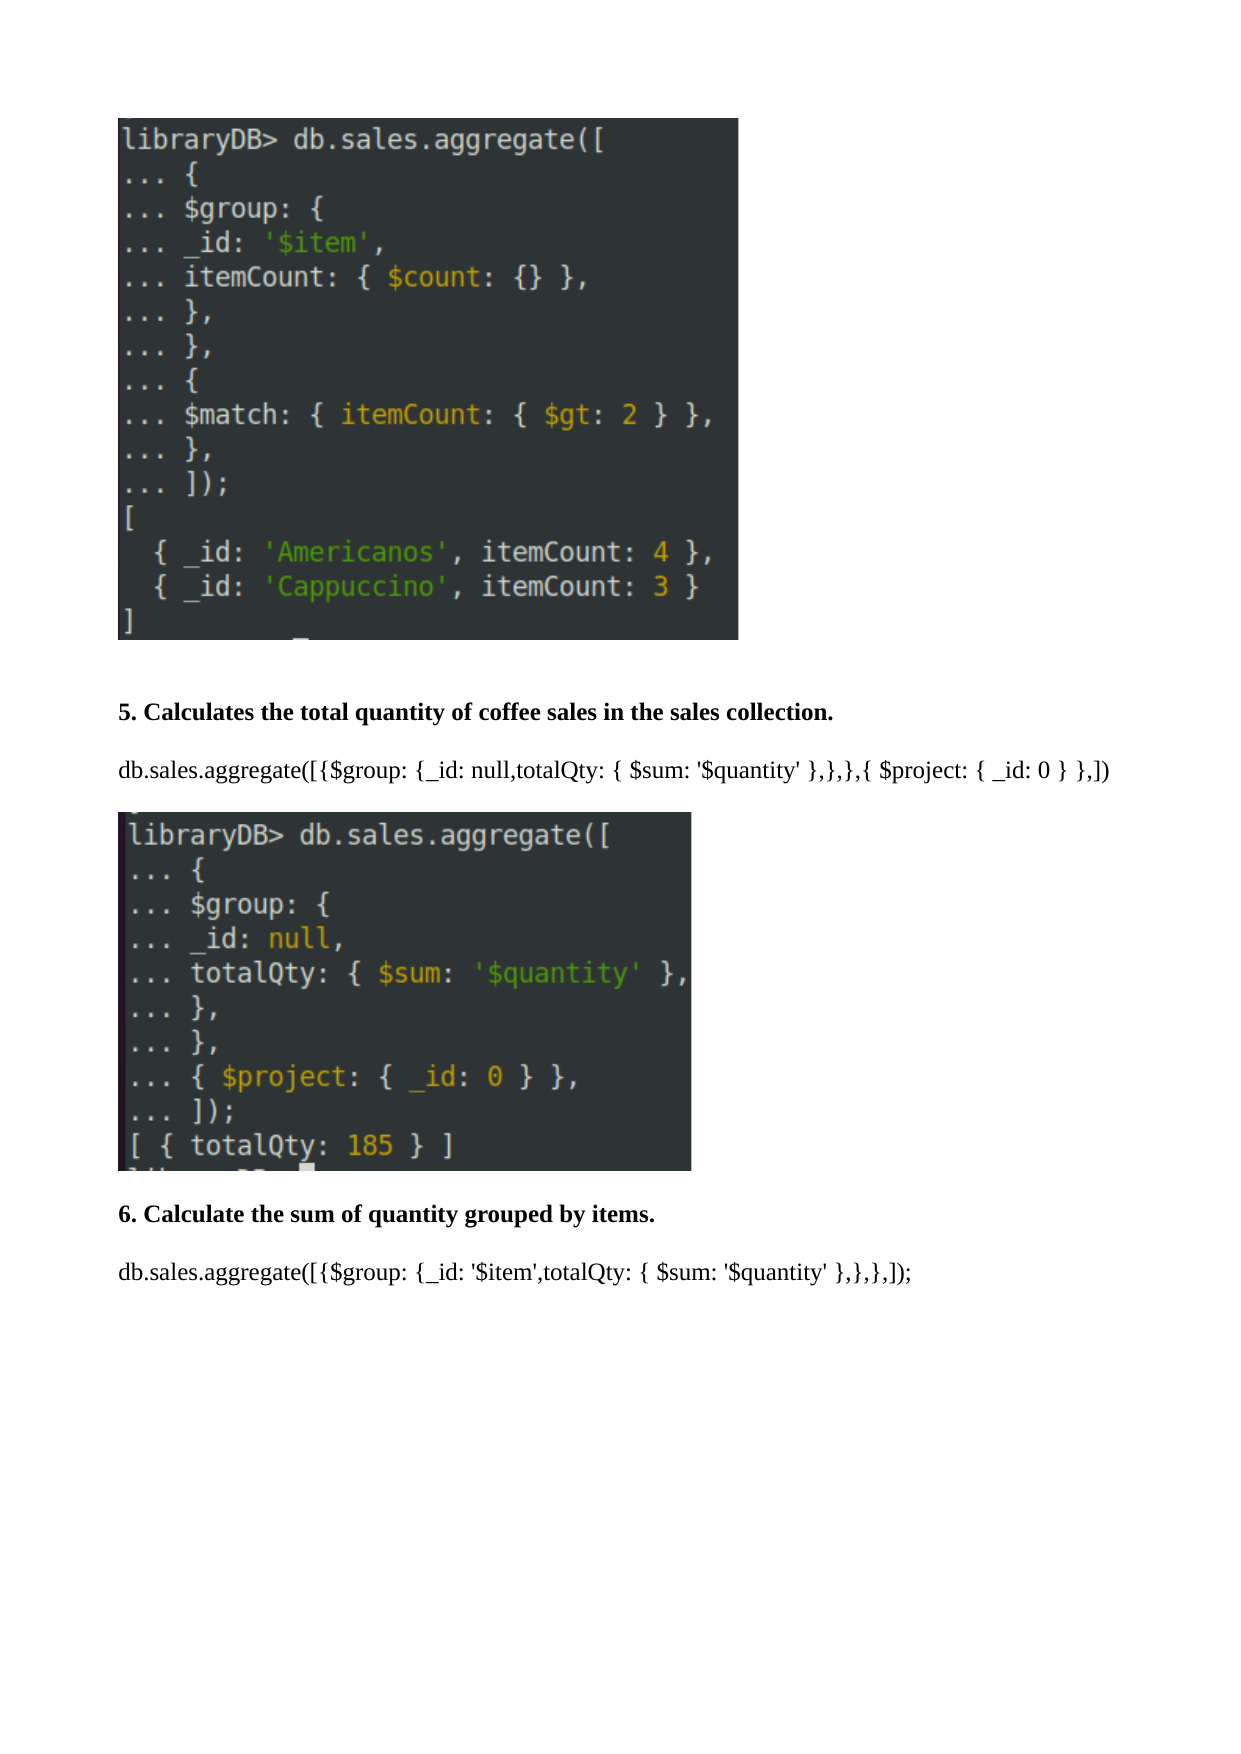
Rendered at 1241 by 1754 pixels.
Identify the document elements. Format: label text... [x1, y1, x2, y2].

text 6. Calculate the sum of quantity grouped by items. [118, 1199, 1122, 1228]
text 5. Calculates the total quantity of coffee sales in the sales collection. [118, 697, 1122, 726]
picture [118, 812, 692, 1171]
text db.sales.aggregate([{$group: {_id: '$item',totalQty: { $sum: '$quantity' },},},]); [118, 1257, 1122, 1285]
picture [118, 118, 739, 640]
text db.sales.aggregate([{$group: {_id: null,totalQty: { $sum: '$quantity' },},},{ $project: { _id: 0 } },]) [118, 755, 1122, 784]
